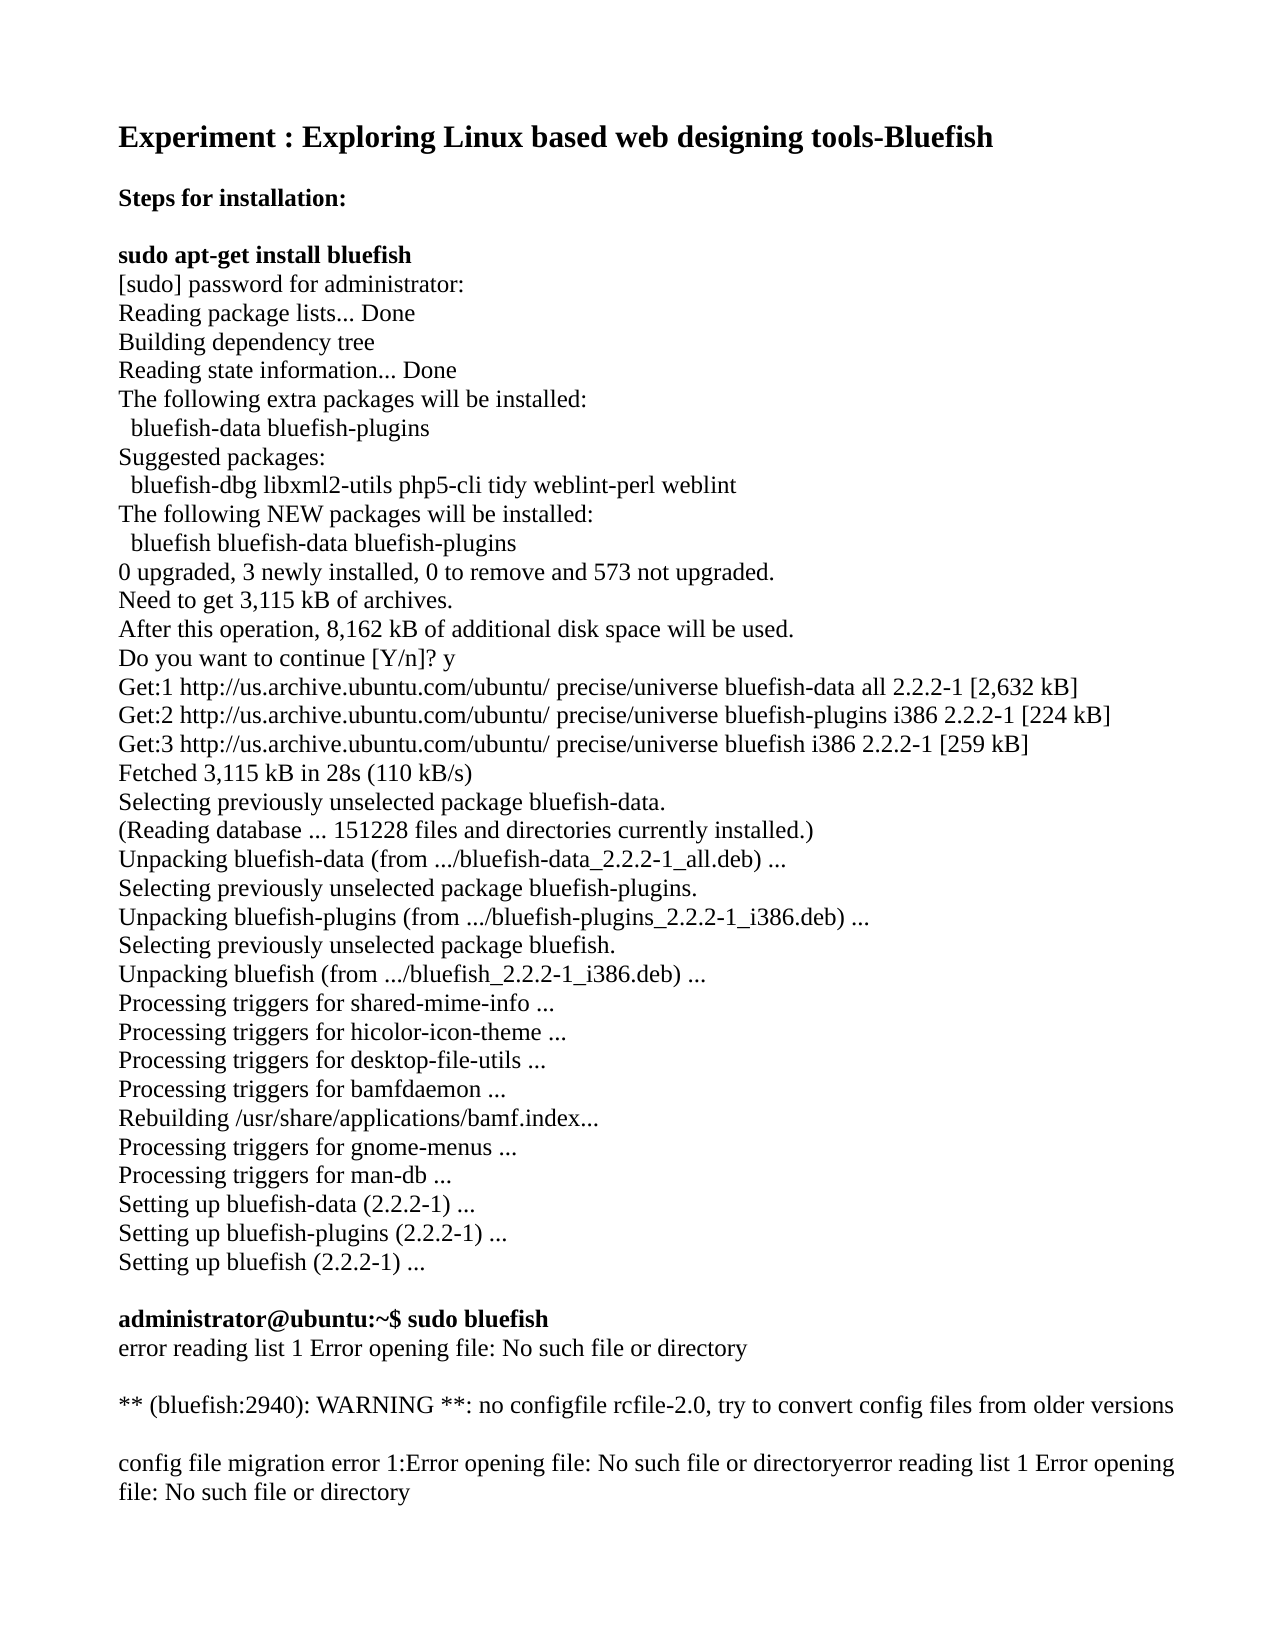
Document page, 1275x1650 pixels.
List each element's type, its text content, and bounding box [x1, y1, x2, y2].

text bluefish-dbg libxml2-utils php5-cli tidy weblint-perl weblint [118, 470, 1181, 499]
text Selecting previously unselected package bluefish. [118, 930, 1181, 959]
text The following extra packages will be installed: [118, 384, 1181, 413]
text bluefish bluefish-data bluefish-plugins [118, 528, 1181, 557]
text Processing triggers for man-db ... [118, 1160, 1181, 1189]
text The following NEW packages will be installed: [118, 499, 1181, 528]
text Get:1 http://us.archive.ubuntu.com/ubuntu/ precise/universe bluefish-data all 2.2.2-1 [2,632 kB] [118, 672, 1181, 700]
text Steps for installation: [118, 183, 1181, 212]
text 0 upgraded, 3 newly installed, 0 to remove and 573 not upgraded. [118, 557, 1181, 585]
text After this operation, 8,162 kB of additional disk space will be used. [118, 614, 1181, 643]
text Processing triggers for gnome-menus ... [118, 1132, 1181, 1160]
text Reading package lists... Done [118, 298, 1181, 327]
text sudo apt-get install bluefish [118, 240, 1181, 269]
text Unpacking bluefish-data (from .../bluefish-data_2.2.2-1_all.deb) ... [118, 844, 1181, 873]
text Processing triggers for hicolor-icon-theme ... [118, 1017, 1181, 1045]
text error reading list 1 Error opening file: No such file or directory [118, 1333, 1181, 1362]
text Processing triggers for desktop-file-utils ... [118, 1045, 1181, 1074]
text Processing triggers for shared-mime-info ... [118, 988, 1181, 1017]
text Setting up bluefish-plugins (2.2.2-1) ... [118, 1218, 1181, 1247]
text Unpacking bluefish-plugins (from .../bluefish-plugins_2.2.2-1_i386.deb) ... [118, 902, 1181, 930]
text config file migration error 1:Error opening file: No such file or directoryerror reading list 1 Error opening file: No such file or directory [118, 1448, 1181, 1505]
text Fetched 3,115 kB in 28s (110 kB/s) [118, 758, 1181, 787]
text Experiment : Exploring Linux based web designing tools-Bluefish [118, 118, 1181, 154]
text Reading state information... Done [118, 355, 1181, 384]
text ** (bluefish:2940): WARNING **: no configfile rcfile-2.0, try to convert config files from older versions [118, 1390, 1181, 1419]
text Get:2 http://us.archive.ubuntu.com/ubuntu/ precise/universe bluefish-plugins i386 2.2.2-1 [224 kB] [118, 700, 1181, 729]
text Need to get 3,115 kB of archives. [118, 585, 1181, 614]
text [sudo] password for administrator: [118, 269, 1181, 298]
text Suggested packages: [118, 442, 1181, 470]
text Do you want to continue [Y/n]? y [118, 643, 1181, 672]
text Setting up bluefish (2.2.2-1) ... [118, 1247, 1181, 1275]
text administrator@ubuntu:~$ sudo bluefish [118, 1304, 1181, 1333]
text Building dependency tree [118, 327, 1181, 355]
text Selecting previously unselected package bluefish-plugins. [118, 873, 1181, 902]
text (Reading database ... 151228 files and directories currently installed.) [118, 815, 1181, 844]
text Selecting previously unselected package bluefish-data. [118, 787, 1181, 815]
text Rebuilding /usr/share/applications/bamf.index... [118, 1103, 1181, 1132]
text Processing triggers for bamfdaemon ... [118, 1074, 1181, 1103]
text bluefish-data bluefish-plugins [118, 413, 1181, 442]
text Get:3 http://us.archive.ubuntu.com/ubuntu/ precise/universe bluefish i386 2.2.2-1 [259 kB] [118, 729, 1181, 758]
text Unpacking bluefish (from .../bluefish_2.2.2-1_i386.deb) ... [118, 959, 1181, 988]
text Setting up bluefish-data (2.2.2-1) ... [118, 1189, 1181, 1218]
